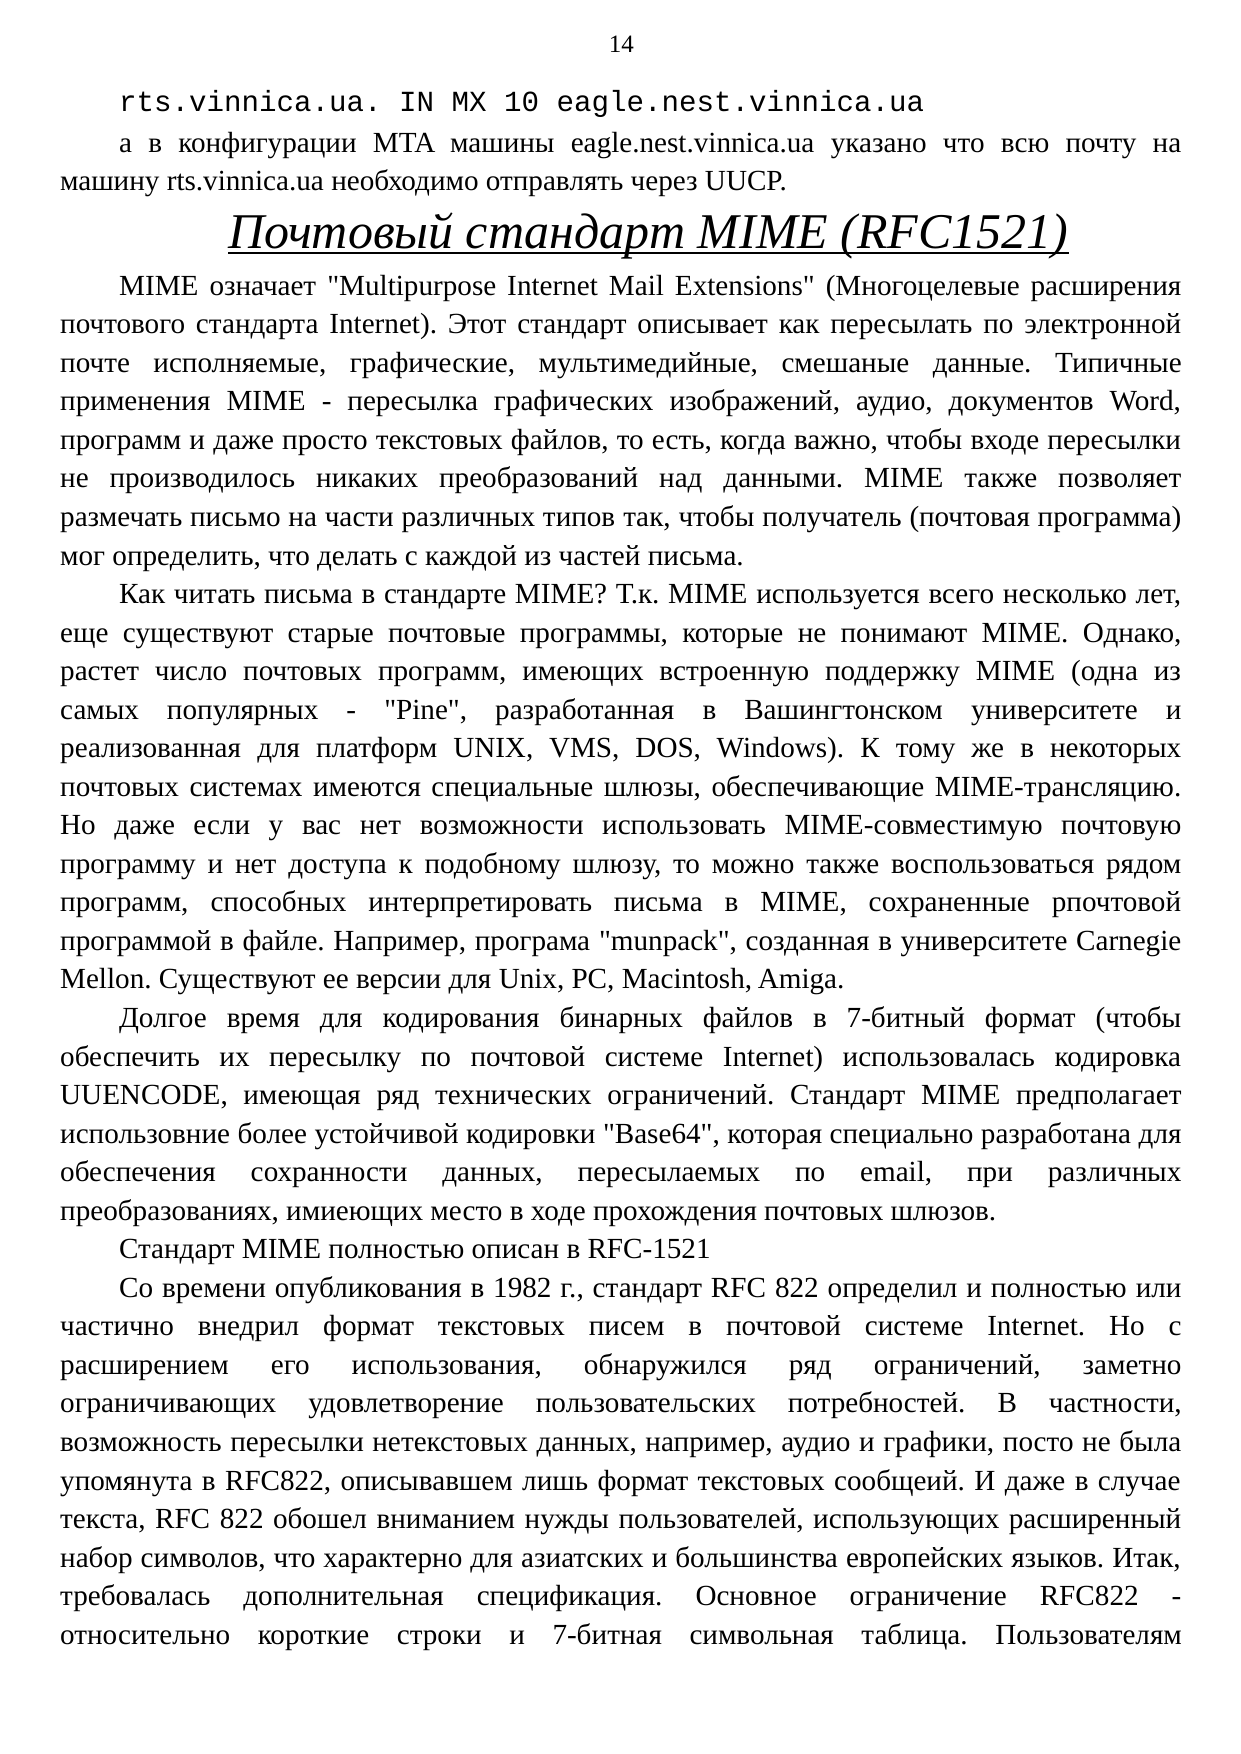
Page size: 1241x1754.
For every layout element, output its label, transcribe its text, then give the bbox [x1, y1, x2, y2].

text Со времени опубликования в 1982 г., стандарт RFC 822 определил и полностью или частично внедрил формат текстовых писем в почтовой системе Internet. Но с расширением его использования, обнаружился ряд ограничений, заметно ограничивающих удовлетворение пользовательских потребностей. В частности, возможность пересылки нетекстовых данных, например, аудио и графики, посто не была упомянута в RFC822, описывавшем лишь формат текстовых сообщеий. И даже в случае текста, RFC 822 обошел вниманием нужды пользователей, использующих расширенный набор символов, что характерно для азиатских и большинства европейских языков. Итак, требовалась дополнительная спецификация. Основное ограничение RFC822 - относительно короткие строки и 7-битная символьная таблица. Пользователям [60, 1270, 1182, 1650]
text MIME означает "Multipurpose Internet Mail Extensions" (Многоцелевые расширения почтового стандарта Internet). Этот стандарт описывает как пересылать по электронной почте исполняемые, графические, мультимедийные, смешаные данные. Типичные применения MIME - пересылка графических изображений, аудио, документов Word, программ и даже просто текстовых файлов, то есть, когда важно, чтобы входе пересылки не производилось никаких преобразований над данными. MIME также позволяет размечать письмо на части различных типов так, чтобы получатель (почтовая программа) мог определить, что делать с каждой из частей письма. [60, 268, 1182, 571]
text rts.vinnica.ua. IN MX 10 eagle.nest.vinnica.ua [60, 87, 1182, 120]
text Почтовый стандарт MIME (RFC1521) [60, 202, 1182, 259]
text Как читать письма в стандарте MIME? Т.к. MIME используется всего несколько лет, еще существуют старые почтовые программы, которые не понимают MIME. Однако, растет число почтовых программ, имеющих встроенную поддержку MIME (одна из самых популярных - "Pine", разработанная в Вашингтонском университете и реализованная для платформ UNIX, VMS, DOS, Windows). К тому же в некоторых почтовых системах имеются специальные шлюзы, обеспечивающие MIME-трансляцию. Но даже если у вас нет возможности использовать MIME-совместимую почтовую программу и нет доступа к подобному шлюзу, то можно также воспользоваться рядом программ, способных интерпретировать письма в MIME, сохраненные рпочтовой программой в файле. Например, програма "munpack", созданная в университете Carnegie Mellon. Существуют ее версии для Unix, PC, Macintosh, Amiga. [60, 576, 1182, 995]
text а в конфигурации MTA машины eagle.nest.vinnica.ua указано что всю почту на машину rts.vinnica.ua необходимо отправлять через UUCP. [60, 125, 1182, 197]
text Стандарт MIME полностью описан в RFC-1521 [60, 1231, 1182, 1265]
text Долгое время для кодирования бинарных файлов в 7-битный формат (чтобы обеспечить их пересылку по почтовой системе Internet) использовалась кодировка UUENCODE, имеющая ряд технических ограничений. Стандарт MIME предполагает использовние более устойчивой кодировки "Base64", которая специально разработана для обеспечения сохранности данных, пересылаемых по email, при различных преобразованиях, имиеющих место в ходе прохождения почтовых шлюзов. [60, 1000, 1182, 1226]
